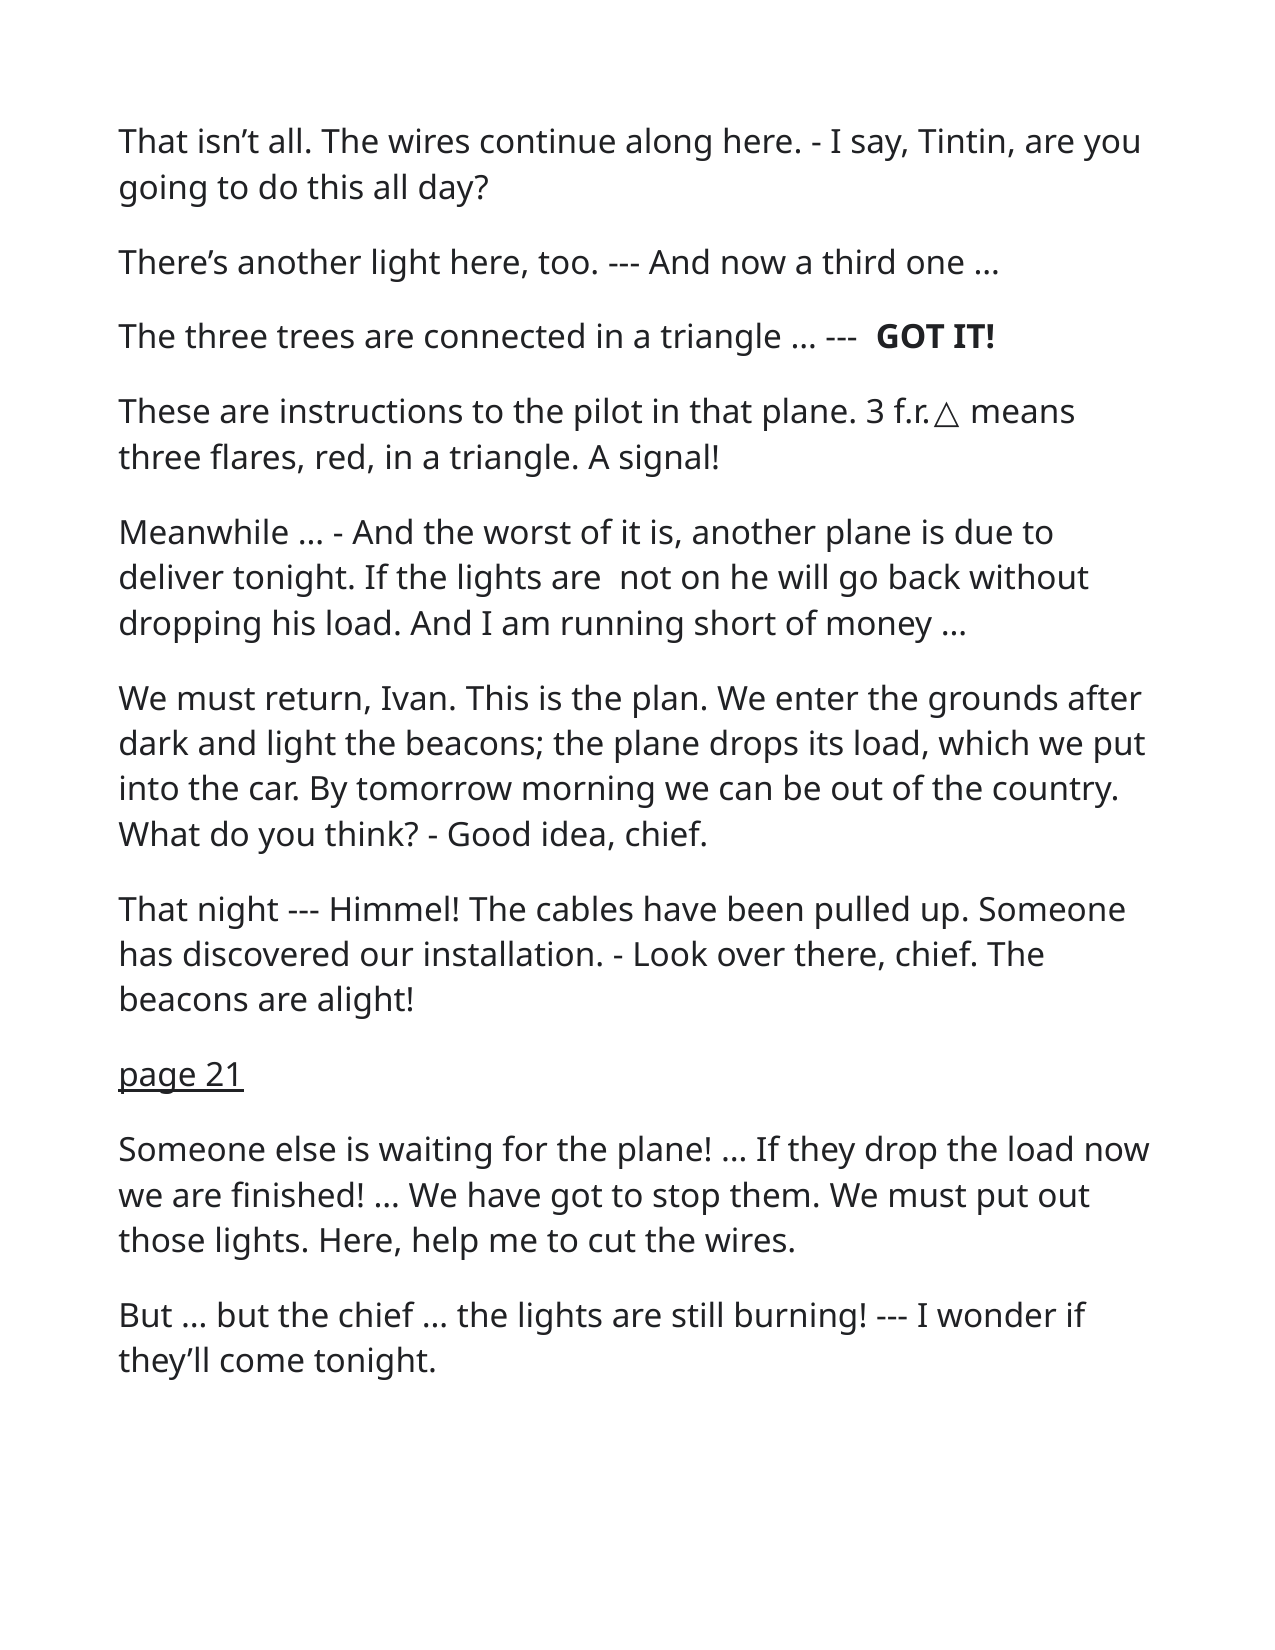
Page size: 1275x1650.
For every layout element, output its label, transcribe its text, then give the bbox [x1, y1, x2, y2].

text The three trees are connected in a triangle … --- GOT IT! [118, 313, 1157, 359]
text These are instructions to the pilot in that plane. 3 f.r.△ means three flares, red, in a triangle. A signal! [118, 388, 1157, 479]
text page 21 [118, 1051, 1157, 1097]
text Someone else is waiting for the plane! … If they drop the load now we are finished! … We have got to stop them. We must put out those lights. Here, help me to cut the wires. [118, 1126, 1157, 1262]
text We must return, Ivan. This is the plan. We enter the grounds after dark and light the beacons; the plane drops its load, which we put into the car. By tomorrow morning we can be out of the country. What do you think? - Good idea, chief. [118, 674, 1157, 856]
text That isn’t all. The wires continue along here. - I say, Tintin, are you going to do this all day? [118, 118, 1157, 209]
text Meanwhile … - And the worst of it is, another plane is due to deliver tonight. If the lights are not on he will go back without dropping his load. And I am running short of money … [118, 508, 1157, 645]
text That night --- Himmel! The cables have been pulled up. Someone has discovered our installation. - Look over there, chief. The beacons are alight! [118, 885, 1157, 1022]
text There’s another light here, too. --- And now a third one … [118, 238, 1157, 284]
text But … but the chief … the lights are still burning! --- I wonder if they’ll come tonight. [118, 1292, 1157, 1383]
